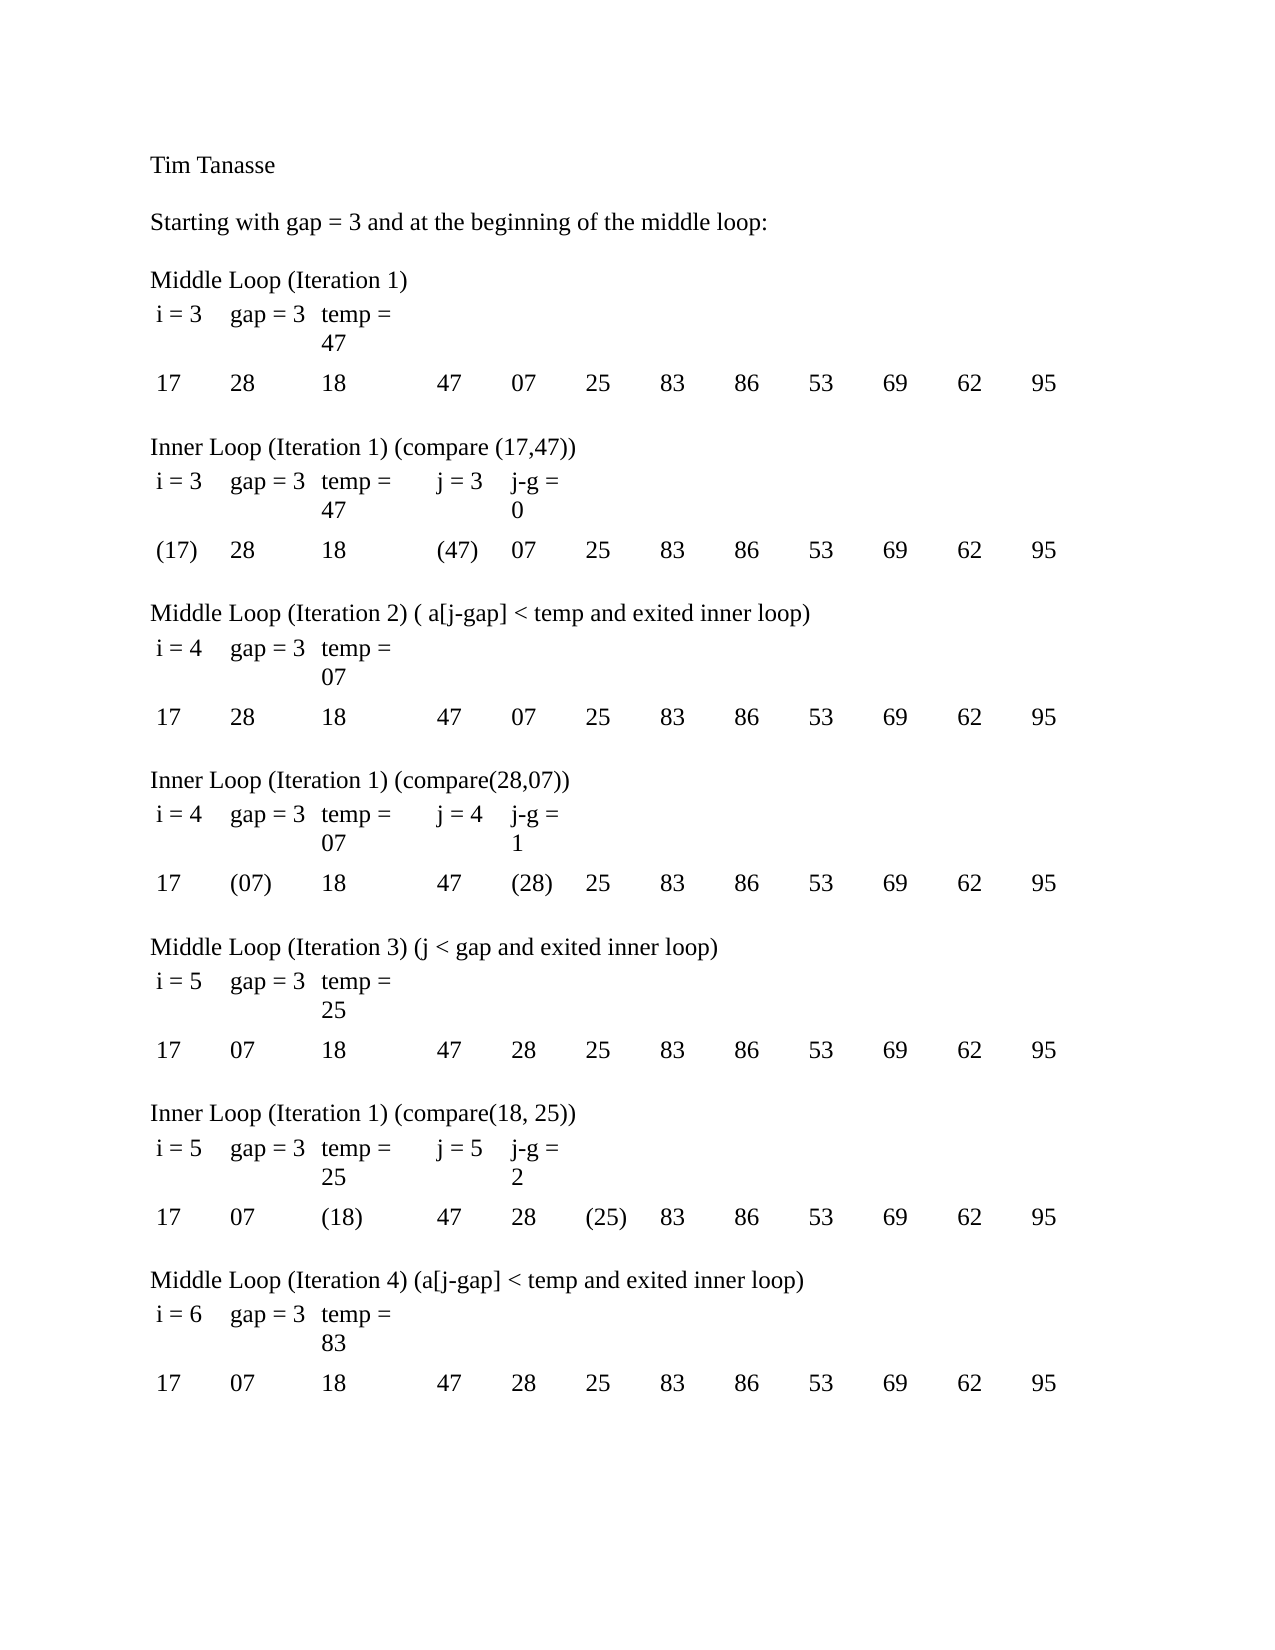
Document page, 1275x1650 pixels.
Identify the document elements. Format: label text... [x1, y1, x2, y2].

table_cell 17 [150, 863, 224, 903]
table_cell 95 [1026, 1029, 1125, 1069]
text Middle Loop (Iteration 4) (a[j-gap] < temp and exited inner loop) [150, 1265, 1125, 1294]
table_header [1026, 1294, 1125, 1363]
table_header [951, 627, 1026, 696]
table_cell 53 [803, 529, 877, 569]
table_header [580, 794, 654, 863]
table_header [877, 960, 951, 1029]
table_cell 28 [505, 1363, 579, 1403]
table_header [580, 960, 654, 1029]
table_header [803, 1127, 877, 1196]
table_cell 83 [654, 863, 728, 903]
table_header [877, 1127, 951, 1196]
table_cell 95 [1026, 696, 1125, 736]
table_header [728, 460, 803, 529]
table_header temp = 47 [315, 460, 431, 529]
table_header [654, 460, 728, 529]
table_cell 18 [315, 1363, 431, 1403]
table_cell 28 [505, 1029, 579, 1069]
table_header [728, 1294, 803, 1363]
table_cell 86 [728, 1363, 803, 1403]
table_cell 95 [1026, 1196, 1125, 1236]
table_header j = 5 [431, 1127, 505, 1196]
table_header [431, 1294, 505, 1363]
table_cell (28) [505, 863, 579, 903]
table_header [877, 1294, 951, 1363]
text Inner Loop (Iteration 1) (compare(18, 25)) [150, 1098, 1125, 1127]
table_cell 07 [505, 529, 579, 569]
table_header j-g = 0 [505, 460, 579, 529]
table_header gap = 3 [224, 794, 315, 863]
table_cell 83 [654, 696, 728, 736]
table_header [728, 1127, 803, 1196]
table_cell 28 [505, 1196, 579, 1236]
table_cell 62 [951, 1363, 1026, 1403]
table_cell 47 [431, 863, 505, 903]
table_cell 83 [654, 363, 728, 403]
table_header [803, 460, 877, 529]
table_header [728, 627, 803, 696]
table_cell 17 [150, 1196, 224, 1236]
table_cell 28 [224, 696, 315, 736]
table_cell 62 [951, 529, 1026, 569]
table_header [951, 294, 1026, 363]
table_cell 07 [224, 1363, 315, 1403]
table_header [1026, 960, 1125, 1029]
table_header [580, 1294, 654, 1363]
table_cell 69 [877, 863, 951, 903]
table_header temp = 25 [315, 1127, 431, 1196]
table_cell 25 [580, 696, 654, 736]
text Middle Loop (Iteration 2) ( a[j-gap] < temp and exited inner loop) [150, 598, 1125, 627]
table_header gap = 3 [224, 294, 315, 363]
table_header [951, 794, 1026, 863]
table_header gap = 3 [224, 627, 315, 696]
table_header [803, 960, 877, 1029]
text Middle Loop (Iteration 1) [150, 265, 1125, 294]
table_cell 17 [150, 1363, 224, 1403]
table_cell 62 [951, 863, 1026, 903]
table_header gap = 3 [224, 1294, 315, 1363]
table_header [728, 960, 803, 1029]
table_header [505, 960, 579, 1029]
table_header i = 3 [150, 294, 224, 363]
table_cell 28 [224, 363, 315, 403]
table_header gap = 3 [224, 1127, 315, 1196]
table_header j-g = 2 [505, 1127, 579, 1196]
text Starting with gap = 3 and at the beginning of the middle loop: [150, 207, 1125, 236]
table_header [877, 294, 951, 363]
table_cell 83 [654, 1363, 728, 1403]
table_header temp = 83 [315, 1294, 431, 1363]
table_header i = 6 [150, 1294, 224, 1363]
table_cell 69 [877, 529, 951, 569]
table_header [654, 294, 728, 363]
table_header temp = 47 [315, 294, 431, 363]
table_cell (25) [580, 1196, 654, 1236]
table_cell 83 [654, 1196, 728, 1236]
table_header [877, 794, 951, 863]
table_header [580, 460, 654, 529]
table_header [1026, 1127, 1125, 1196]
text Tim Tanasse [150, 150, 1125, 179]
table_header [654, 960, 728, 1029]
table_cell 53 [803, 1196, 877, 1236]
table_cell 47 [431, 1363, 505, 1403]
table_cell 53 [803, 1363, 877, 1403]
table_cell 25 [580, 1029, 654, 1069]
table_cell 17 [150, 363, 224, 403]
table_cell 69 [877, 1029, 951, 1069]
table_cell (17) [150, 529, 224, 569]
table_header [803, 794, 877, 863]
table_header gap = 3 [224, 960, 315, 1029]
table_cell 95 [1026, 1363, 1125, 1403]
table_cell 83 [654, 529, 728, 569]
table_cell 69 [877, 696, 951, 736]
table_header [1026, 627, 1125, 696]
table_cell (07) [224, 863, 315, 903]
table_cell 18 [315, 529, 431, 569]
table_cell 69 [877, 363, 951, 403]
table_cell 69 [877, 1363, 951, 1403]
table_header [803, 294, 877, 363]
table_header i = 4 [150, 627, 224, 696]
table_cell 25 [580, 1363, 654, 1403]
table_header [580, 1127, 654, 1196]
table_cell 86 [728, 696, 803, 736]
table_cell 53 [803, 696, 877, 736]
table_cell 47 [431, 363, 505, 403]
table_header [803, 627, 877, 696]
table_cell 53 [803, 363, 877, 403]
table_header [654, 627, 728, 696]
table_cell 47 [431, 696, 505, 736]
table_cell (47) [431, 529, 505, 569]
table_cell 18 [315, 1029, 431, 1069]
table_cell 18 [315, 863, 431, 903]
table_header [877, 627, 951, 696]
table_cell 47 [431, 1029, 505, 1069]
table_cell 62 [951, 696, 1026, 736]
table_cell 07 [224, 1029, 315, 1069]
table_cell 07 [505, 696, 579, 736]
text Inner Loop (Iteration 1) (compare (17,47)) [150, 432, 1125, 460]
table_header i = 5 [150, 960, 224, 1029]
table_header [1026, 460, 1125, 529]
table_header [803, 1294, 877, 1363]
table_cell 53 [803, 1029, 877, 1069]
table_cell 69 [877, 1196, 951, 1236]
table_cell 86 [728, 363, 803, 403]
table_cell 17 [150, 696, 224, 736]
table_cell 25 [580, 529, 654, 569]
table_header i = 5 [150, 1127, 224, 1196]
table_header i = 4 [150, 794, 224, 863]
table_header [431, 960, 505, 1029]
table_header [505, 294, 579, 363]
table_cell 86 [728, 1029, 803, 1069]
table_header [654, 794, 728, 863]
table_header [951, 1127, 1026, 1196]
table_header j-g = 1 [505, 794, 579, 863]
table_cell 62 [951, 1196, 1026, 1236]
table_cell 62 [951, 1029, 1026, 1069]
table_cell 95 [1026, 863, 1125, 903]
table_cell 83 [654, 1029, 728, 1069]
table_header [1026, 294, 1125, 363]
table_header [654, 1127, 728, 1196]
table_header [951, 960, 1026, 1029]
table_header [877, 460, 951, 529]
table_cell 95 [1026, 529, 1125, 569]
table_header j = 4 [431, 794, 505, 863]
table_cell 53 [803, 863, 877, 903]
table_header [728, 794, 803, 863]
table_header [431, 294, 505, 363]
table_cell 07 [224, 1196, 315, 1236]
table_header [951, 1294, 1026, 1363]
table_header [1026, 794, 1125, 863]
table_cell 47 [431, 1196, 505, 1236]
table_cell 28 [224, 529, 315, 569]
table_header i = 3 [150, 460, 224, 529]
table_cell 86 [728, 529, 803, 569]
table_header [728, 294, 803, 363]
table_header [580, 627, 654, 696]
table_header temp = 07 [315, 627, 431, 696]
table_header temp = 25 [315, 960, 431, 1029]
text Middle Loop (Iteration 3) (j < gap and exited inner loop) [150, 932, 1125, 960]
table_header temp = 07 [315, 794, 431, 863]
table_header [505, 1294, 579, 1363]
table_header [654, 1294, 728, 1363]
table_header [431, 627, 505, 696]
table_cell (18) [315, 1196, 431, 1236]
table_cell 25 [580, 363, 654, 403]
table_header j = 3 [431, 460, 505, 529]
table_cell 62 [951, 363, 1026, 403]
table_cell 07 [505, 363, 579, 403]
table_cell 18 [315, 696, 431, 736]
table_cell 17 [150, 1029, 224, 1069]
text Inner Loop (Iteration 1) (compare(28,07)) [150, 765, 1125, 794]
table_header [580, 294, 654, 363]
table_cell 86 [728, 863, 803, 903]
table_header [951, 460, 1026, 529]
table_cell 86 [728, 1196, 803, 1236]
table_header gap = 3 [224, 460, 315, 529]
table_cell 95 [1026, 363, 1125, 403]
table_cell 25 [580, 863, 654, 903]
table_header [505, 627, 579, 696]
table_cell 18 [315, 363, 431, 403]
